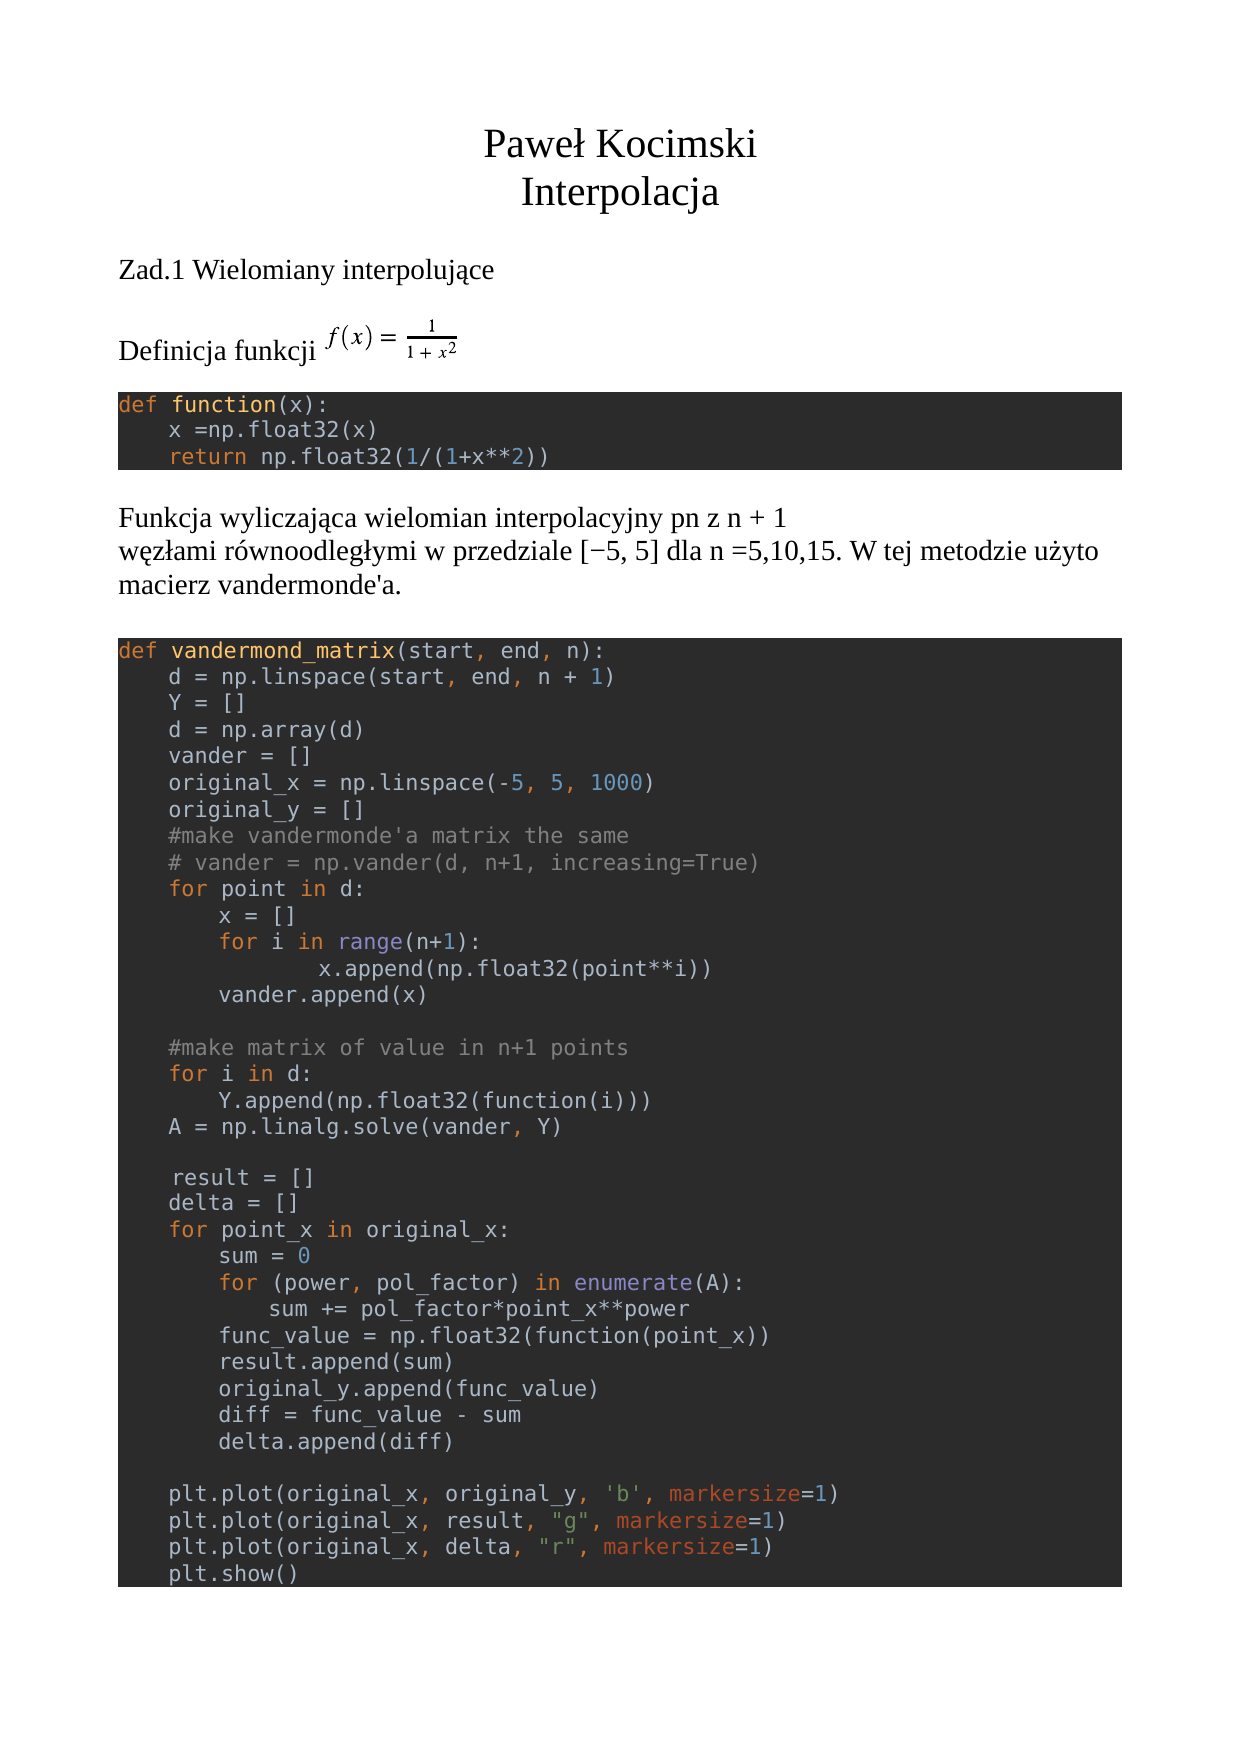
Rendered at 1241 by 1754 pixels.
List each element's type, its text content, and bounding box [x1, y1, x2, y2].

text for i in range(n+1): [118, 929, 1122, 956]
text def function(x): [118, 392, 1122, 417]
text delta.append(diff) [118, 1429, 1122, 1456]
text plt.plot(original_x, result, "g", markersize=1) [118, 1508, 1122, 1534]
text Interpolacja [118, 166, 1122, 214]
text plt.plot(original_x, delta, "r", markersize=1) [118, 1534, 1122, 1561]
text Y.append(np.float32(function(i))) [118, 1088, 1122, 1114]
text #make vandermonde'a matrix the same [118, 823, 1122, 850]
text Funkcja wyliczająca wielomian interpolacyjny pn z n + 1 [118, 500, 1122, 533]
text result.append(sum) [118, 1349, 1122, 1376]
text plt.show() [118, 1561, 1122, 1587]
text func_value = np.float32(function(point_x)) [118, 1323, 1122, 1349]
text plt.plot(original_x, original_y, 'b', markersize=1) [118, 1481, 1122, 1508]
text sum = 0 [118, 1243, 1122, 1270]
text d = np.linspace(start, end, n + 1) [118, 664, 1122, 690]
text x =np.float32(x) [118, 417, 1122, 444]
text Y = [] [118, 690, 1122, 717]
text Zad.1 Wielomiany interpolujące [118, 252, 1122, 286]
text original_x = np.linspace(-5, 5, 1000) [118, 770, 1122, 797]
text x = [] [118, 903, 1122, 929]
text x.append(np.float32(point**i)) [118, 956, 1122, 983]
text return np.float32(1/(1+x**2)) [118, 444, 1122, 470]
text def vandermond_matrix(start, end, n): [118, 638, 1122, 664]
text for point_x in original_x: [118, 1217, 1122, 1243]
text vander = [] [118, 743, 1122, 770]
text sum += pol_factor*point_x**power [118, 1296, 1122, 1323]
text # vander = np.vander(d, n+1, increasing=True) [118, 850, 1122, 876]
text A = np.linalg.solve(vander, Y) [118, 1114, 1122, 1141]
text original_y = [] [118, 797, 1122, 823]
text macierz vandermonde'a. [118, 567, 1122, 601]
text Definicja funkcji [118, 319, 1122, 366]
text result = [] [118, 1164, 1122, 1190]
text węzłami równoodległymi w przedziale [−5, 5] dla n =5,10,15. W tej metodzie użyto [118, 533, 1122, 567]
text #make matrix of value in n+1 points [118, 1035, 1122, 1061]
text diff = func_value - sum [118, 1403, 1122, 1429]
text for (power, pol_factor) in enumerate(A): [118, 1270, 1122, 1296]
text d = np.array(d) [118, 717, 1122, 743]
text for i in d: [118, 1061, 1122, 1088]
text delta = [] [118, 1190, 1122, 1217]
text original_y.append(func_value) [118, 1376, 1122, 1403]
text vander.append(x) [118, 983, 1122, 1009]
text for point in d: [118, 876, 1122, 903]
text Paweł Kocimski [118, 118, 1122, 166]
